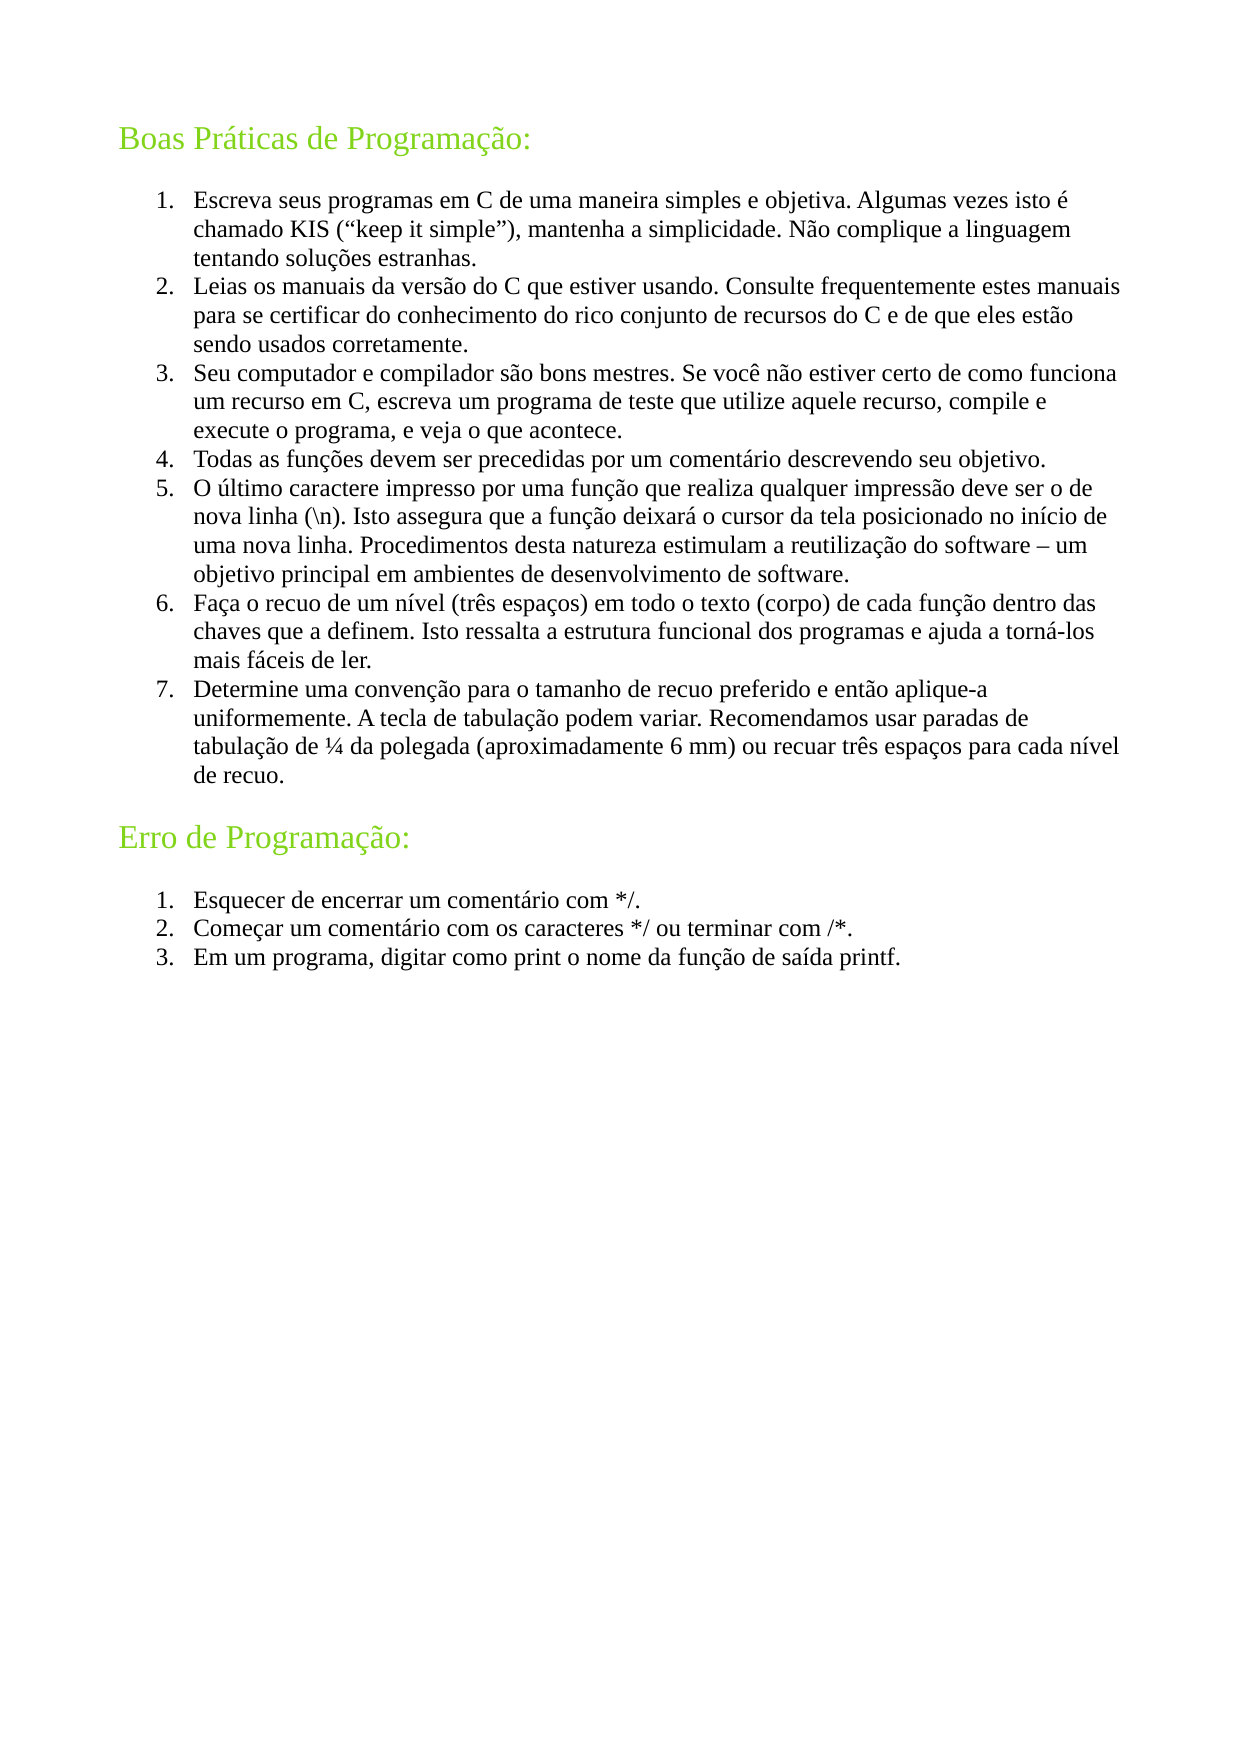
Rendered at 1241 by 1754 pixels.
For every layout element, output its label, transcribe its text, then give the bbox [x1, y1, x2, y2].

text Boas Práticas de Programação: [118, 118, 1122, 156]
list Começar um comentário com os caracteres */ ou terminar com /*. [156, 913, 1122, 942]
list O último caractere impresso por uma função que realiza qualquer impressão deve ser o de nova linha (\n). Isto assegura que a função deixará o cursor da tela posicionado no início de uma nova linha. Procedimentos desta natureza estimulam a reutilização do software – um objetivo principal em ambientes de desenvolvimento de software. [156, 473, 1122, 588]
list Faça o recuo de um nível (três espaços) em todo o texto (corpo) de cada função dentro das chaves que a definem. Isto ressalta a estrutura funcional dos programas e ajuda a torná-los mais fáceis de ler. [156, 588, 1122, 674]
list Determine uma convenção para o tamanho de recuo preferido e então aplique-a uniformemente. A tecla de tabulação podem variar. Recomendamos usar paradas de tabulação de ¼ da polegada (aproximadamente 6 mm) ou recuar três espaços para cada nível de recuo. [156, 674, 1122, 789]
list Escreva seus programas em C de uma maneira simples e objetiva. Algumas vezes isto é chamado KIS (“keep it simple”), mantenha a simplicidade. Não complique a linguagem tentando soluções estranhas. [156, 185, 1122, 271]
list Seu computador e compilador são bons mestres. Se você não estiver certo de como funciona um recurso em C, escreva um programa de teste que utilize aquele recurso, compile e execute o programa, e veja o que acontece. [156, 358, 1122, 444]
list Leias os manuais da versão do C que estiver usando. Consulte frequentemente estes manuais para se certificar do conhecimento do rico conjunto de recursos do C e de que eles estão sendo usados corretamente. [156, 271, 1122, 358]
list Todas as funções devem ser precedidas por um comentário descrevendo seu objetivo. [156, 444, 1122, 473]
text Erro de Programação: [118, 818, 1122, 856]
list Em um programa, digitar como print o nome da função de saída printf. [156, 942, 1122, 971]
list Esquecer de encerrar um comentário com */. [156, 885, 1122, 913]
